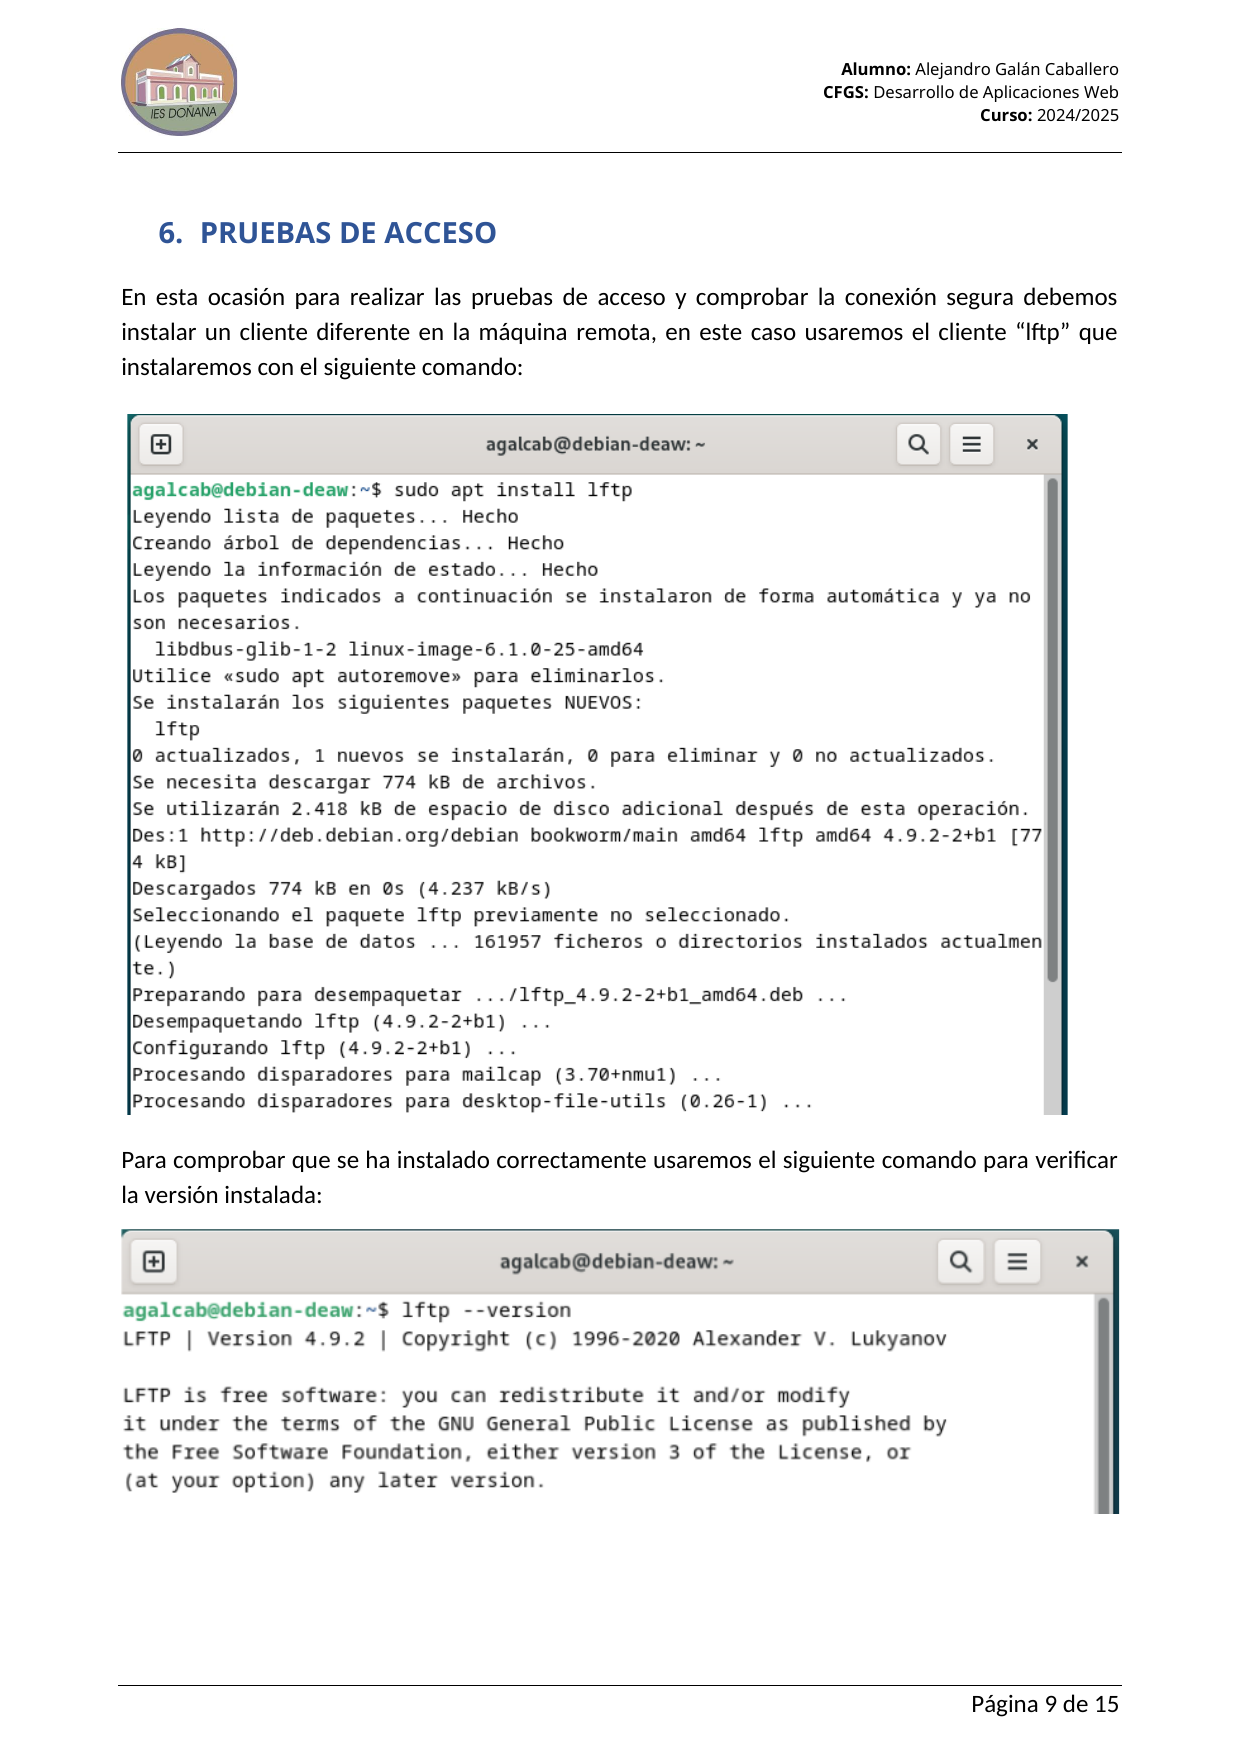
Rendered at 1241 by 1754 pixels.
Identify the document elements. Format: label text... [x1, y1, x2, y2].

text En esta ocasión para realizar las pruebas de acceso y comprobar la conexión segura debemos instalar un cliente diferente en la máquina remota, en este caso usaremos el cliente “lftp” que instalaremos con el siguiente comando: [121, 281, 1119, 382]
picture [121, 28, 238, 136]
text Para comprobar que se ha instalado correctamente usaremos el siguiente comando para verificar la versión instalada: [121, 1144, 1119, 1210]
subtitle PRUEBAS DE ACCESO [158, 212, 1119, 252]
picture [121, 1229, 1120, 1514]
picture [127, 414, 1068, 1115]
